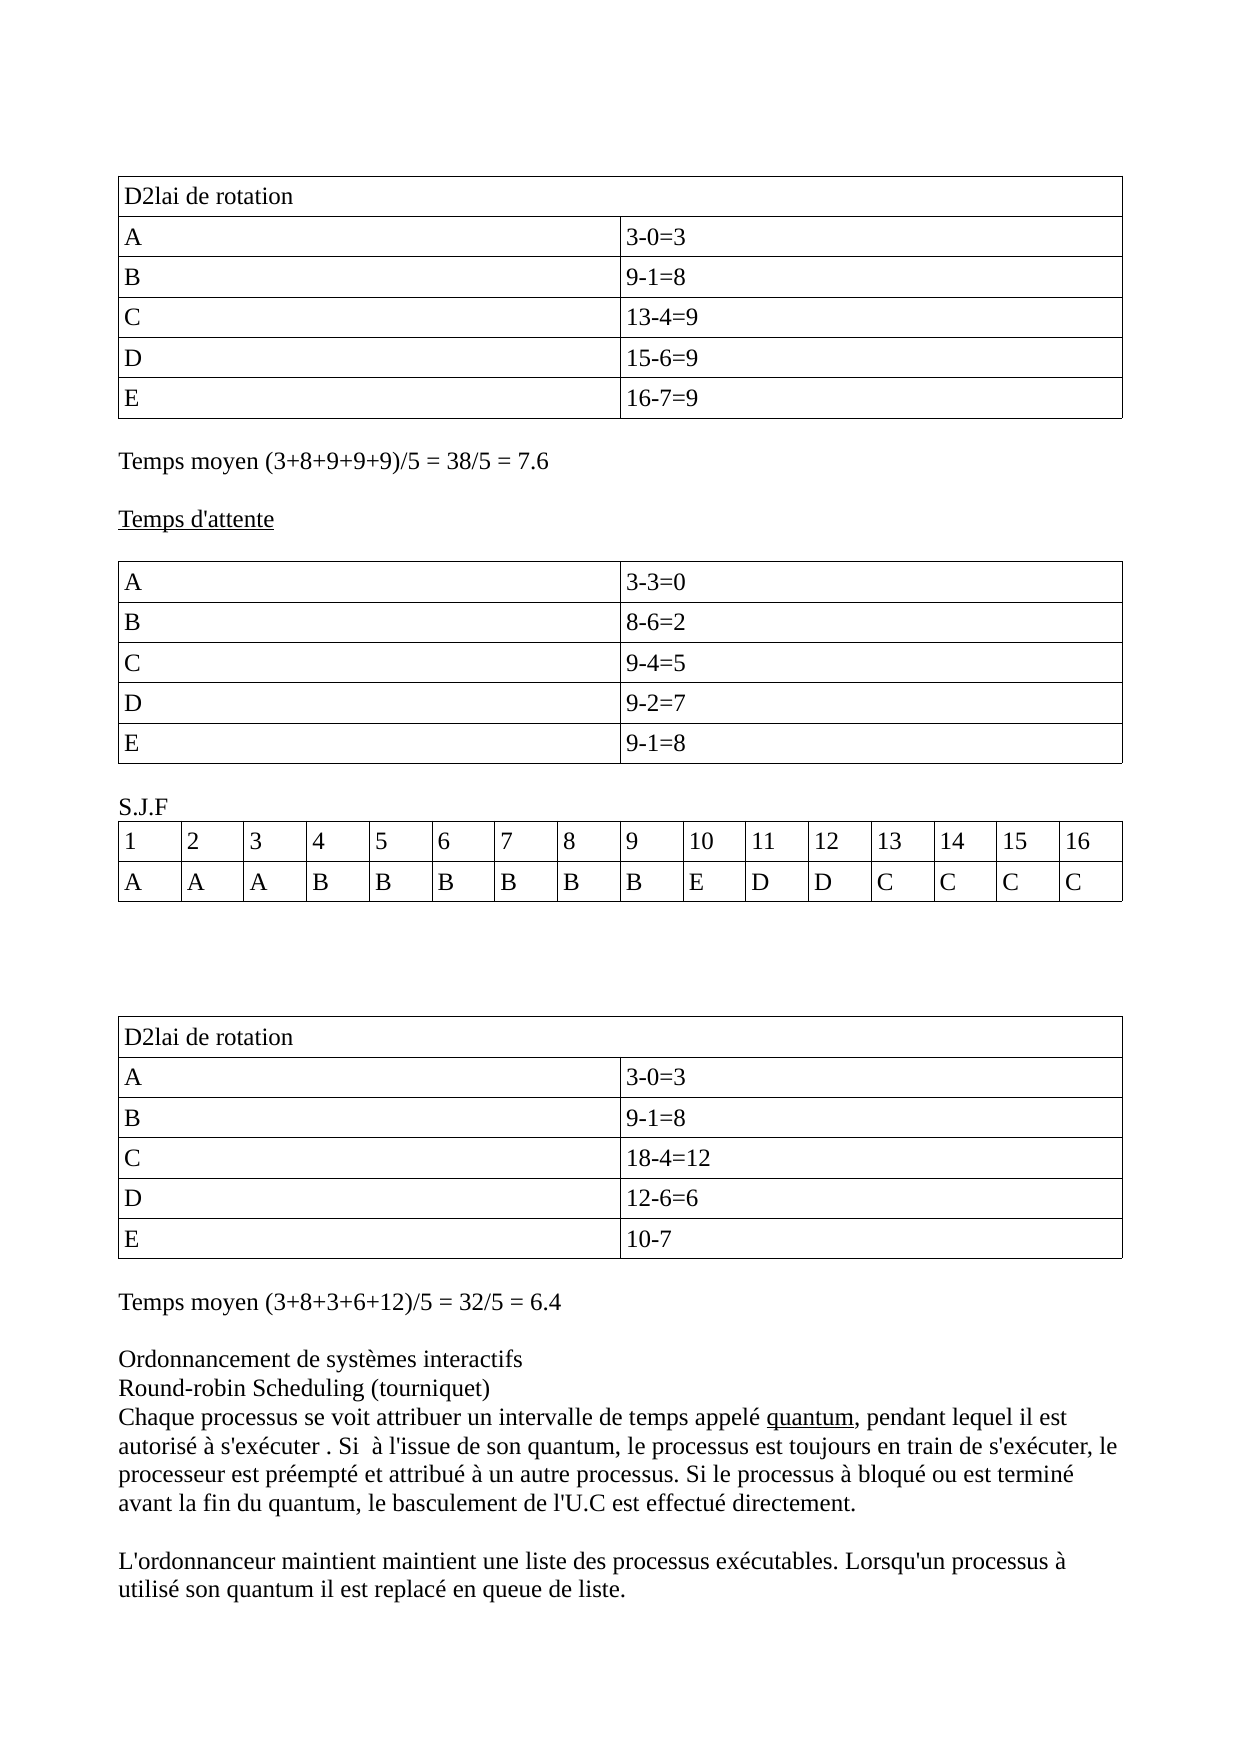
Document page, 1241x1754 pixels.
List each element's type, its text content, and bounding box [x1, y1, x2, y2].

table_header 16 [1060, 822, 1122, 861]
table_cell A [119, 862, 181, 901]
table_cell C [935, 862, 996, 901]
table_header 2 [182, 822, 243, 861]
table_cell C [997, 862, 1059, 901]
table_header 9 [621, 822, 683, 861]
table_cell 9-1=8 [621, 1098, 1122, 1137]
table_header 4 [307, 822, 369, 861]
table_header 1 [119, 822, 181, 861]
text S.J.F [118, 792, 1122, 821]
table_cell 13-4=9 [621, 298, 1122, 337]
table_header 6 [433, 822, 494, 861]
table_header 3 [244, 822, 306, 861]
table_cell B [621, 862, 683, 901]
table_header 12 [809, 822, 871, 861]
table_cell E [119, 378, 620, 417]
table_cell A [244, 862, 306, 901]
table_header 7 [495, 822, 557, 861]
text Temps moyen (3+8+3+6+12)/5 = 32/5 = 6.4 [118, 1287, 1122, 1316]
table_header 5 [370, 822, 432, 861]
table_header 8 [558, 822, 620, 861]
table_cell E [684, 862, 745, 901]
table_cell 9-4=5 [621, 643, 1122, 682]
table_cell D [746, 862, 808, 901]
table_cell E [119, 1219, 620, 1258]
table_header 13 [872, 822, 934, 861]
table_header 11 [746, 822, 808, 861]
table_header A [119, 562, 620, 602]
text Temps d'attente [118, 504, 1122, 533]
table_cell B [558, 862, 620, 901]
table_header 3-3=0 [621, 562, 1122, 602]
table_header 14 [935, 822, 996, 861]
table_header 10 [684, 822, 745, 861]
table_cell D [119, 1179, 620, 1218]
table_cell B [495, 862, 557, 901]
table_header 15 [997, 822, 1059, 861]
table_cell C [1060, 862, 1122, 901]
table_cell B [119, 1098, 620, 1137]
text Temps moyen (3+8+9+9+9)/5 = 38/5 = 7.6 [118, 446, 1122, 475]
table_cell D [119, 338, 620, 377]
table_cell C [119, 298, 620, 337]
table_cell 9-2=7 [621, 683, 1122, 723]
table_cell 9-1=8 [621, 724, 1122, 763]
table_cell B [370, 862, 432, 901]
table_cell B [433, 862, 494, 901]
table_cell B [119, 603, 620, 642]
table_cell 10-7 [621, 1219, 1122, 1258]
text L'ordonnanceur maintient maintient une liste des processus exécutables. Lorsqu'un processus à utilisé son quantum il est replacé en queue de liste. [118, 1546, 1122, 1603]
text Round-robin Scheduling (tourniquet) [118, 1373, 1122, 1402]
table_header D2lai de rotation [119, 177, 1122, 216]
table_cell B [307, 862, 369, 901]
text Chaque processus se voit attribuer un intervalle de temps appelé quantum, pendant lequel il est autorisé à s'exécuter . Si à l'issue de son quantum, le processus est toujours en train de s'exécuter, le processeur est préempté et attribué à un autre processus. Si le processus à bloqué ou est terminé avant la fin du quantum, le basculement de l'U.C est effectué directement. [118, 1402, 1122, 1517]
table_cell 16-7=9 [621, 378, 1122, 417]
table_cell 12-6=6 [621, 1179, 1122, 1218]
table_cell 3-0=3 [621, 1058, 1122, 1097]
table_cell C [872, 862, 934, 901]
table_cell 18-4=12 [621, 1138, 1122, 1177]
table_cell A [182, 862, 243, 901]
table_cell D [119, 683, 620, 723]
table_cell 15-6=9 [621, 338, 1122, 377]
text Ordonnancement de systèmes interactifs [118, 1344, 1122, 1373]
table_cell C [119, 643, 620, 682]
table_cell C [119, 1138, 620, 1177]
table_header D2lai de rotation [119, 1017, 1122, 1057]
table_cell 9-1=8 [621, 257, 1122, 297]
table_cell D [809, 862, 871, 901]
table_cell A [119, 217, 620, 256]
table_cell 8-6=2 [621, 603, 1122, 642]
table_cell B [119, 257, 620, 297]
table_cell 3-0=3 [621, 217, 1122, 256]
table_cell E [119, 724, 620, 763]
table_cell A [119, 1058, 620, 1097]
